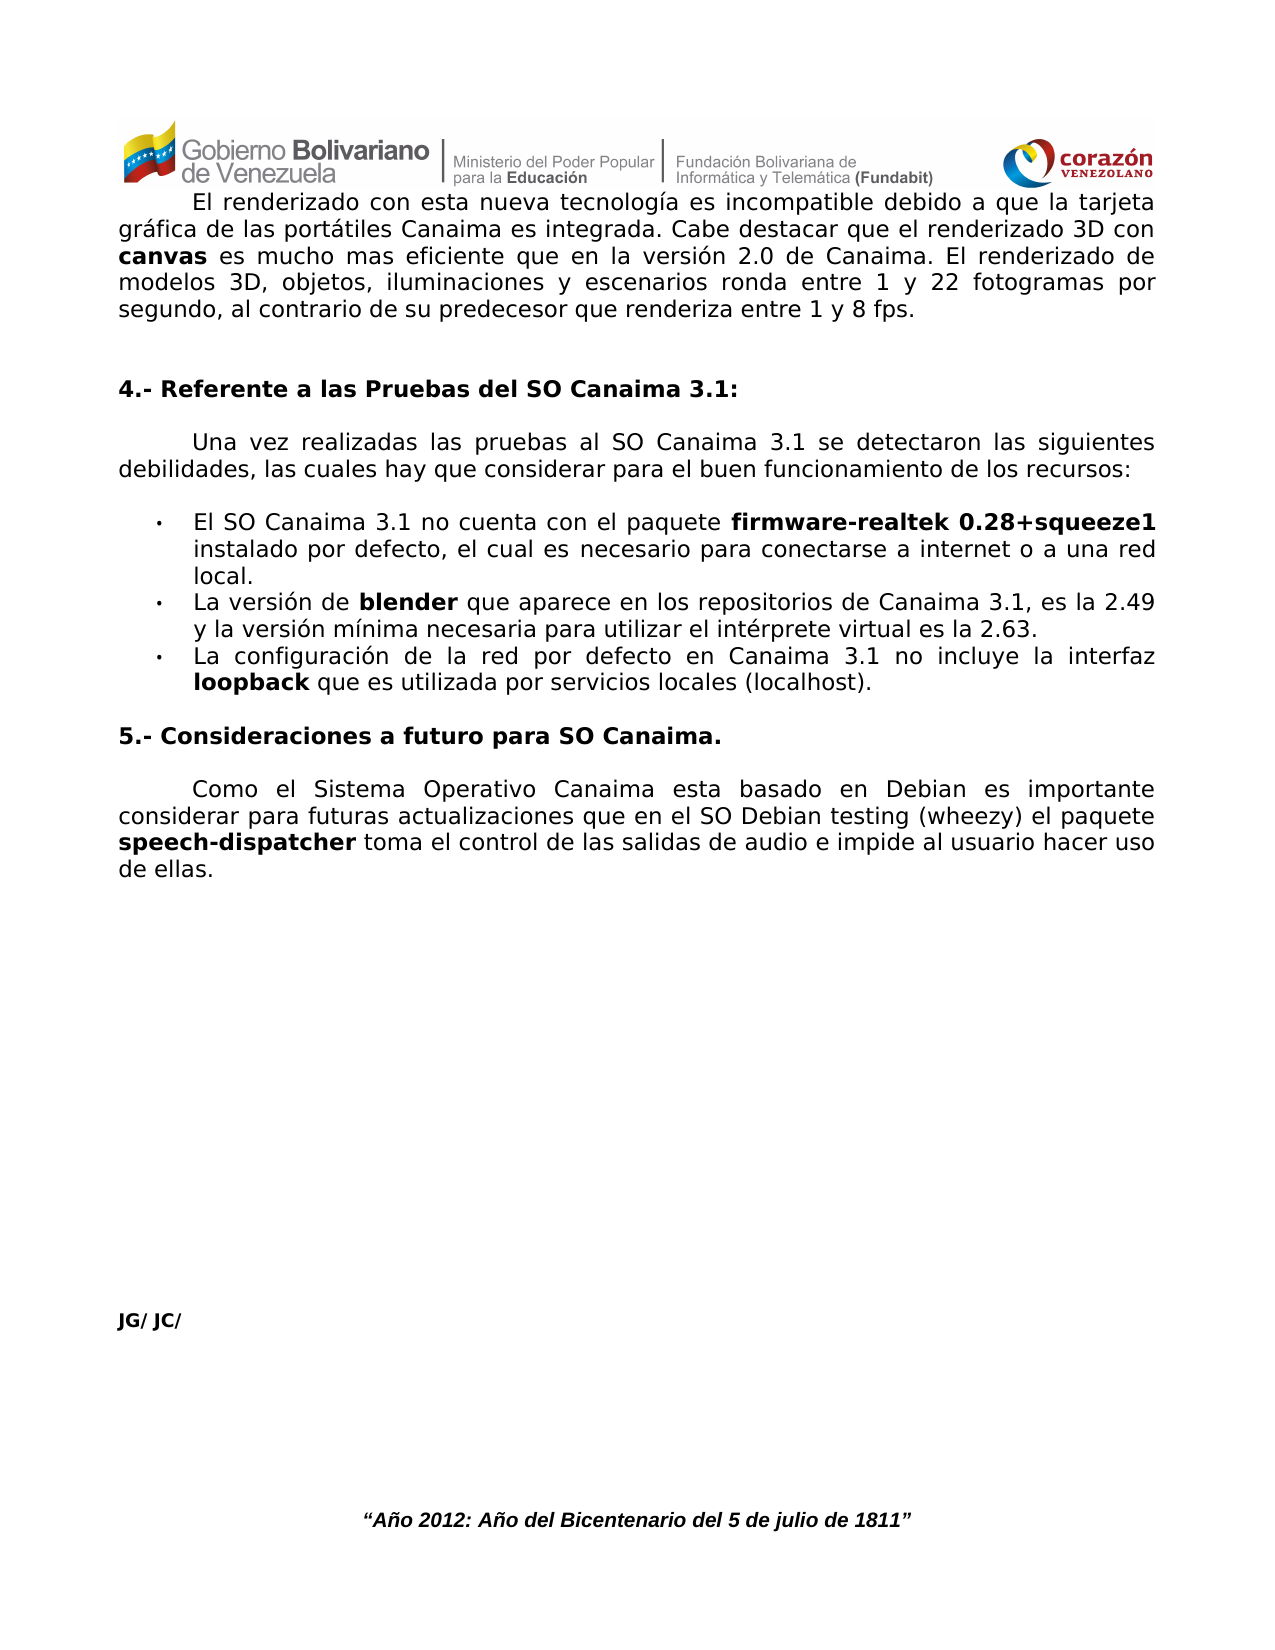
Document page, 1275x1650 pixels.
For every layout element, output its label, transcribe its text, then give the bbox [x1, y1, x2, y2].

text Una vez realizadas las pruebas al SO Canaima 3.1 se detectaron las siguientes debilidades, las cuales hay que considerar para el buen funcionamiento de los recursos: [118, 429, 1157, 483]
text JG/ JC/ [118, 1309, 1157, 1331]
text El renderizado con esta nueva tecnología es incompatible debido a que la tarjeta gráfica de las portátiles Canaima es integrada. Cabe destacar que el renderizado 3D con canvas es mucho mas eficiente que en la versión 2.0 de Canaima. El renderizado de modelos 3D, objetos, iluminaciones y escenarios ronda entre 1 y 22 fotogramas por segundo, al contrario de su predecesor que renderiza entre 1 y 8 fps. [118, 190, 1157, 323]
text 5.- Consideraciones a futuro para SO Canaima. [118, 723, 1157, 749]
list El SO Canaima 3.1 no cuenta con el paquete firmware-realtek 0.28+squeeze1 instalado por defecto, el cual es necesario para conectarse a internet o a una red local. [156, 509, 1157, 589]
text 4.- Referente a las Pruebas del SO Canaima 3.1: [118, 376, 1157, 403]
list La versión de blender que aparece en los repositorios de Canaima 3.1, es la 2.49 y la versión mínima necesaria para utilizar el intérprete virtual es la 2.63. [156, 589, 1157, 643]
text Como el Sistema Operativo Canaima esta basado en Debian es importante considerar para futuras actualizaciones que en el SO Debian testing (wheezy) el paquete speech-dispatcher toma el control de las salidas de audio e impide al usuario hacer uso de ellas. [118, 776, 1157, 883]
list La configuración de la red por defecto en Canaima 3.1 no incluye la interfaz loopback que es utilizada por servicios locales (localhost). [156, 643, 1157, 696]
picture [118, 118, 1157, 190]
